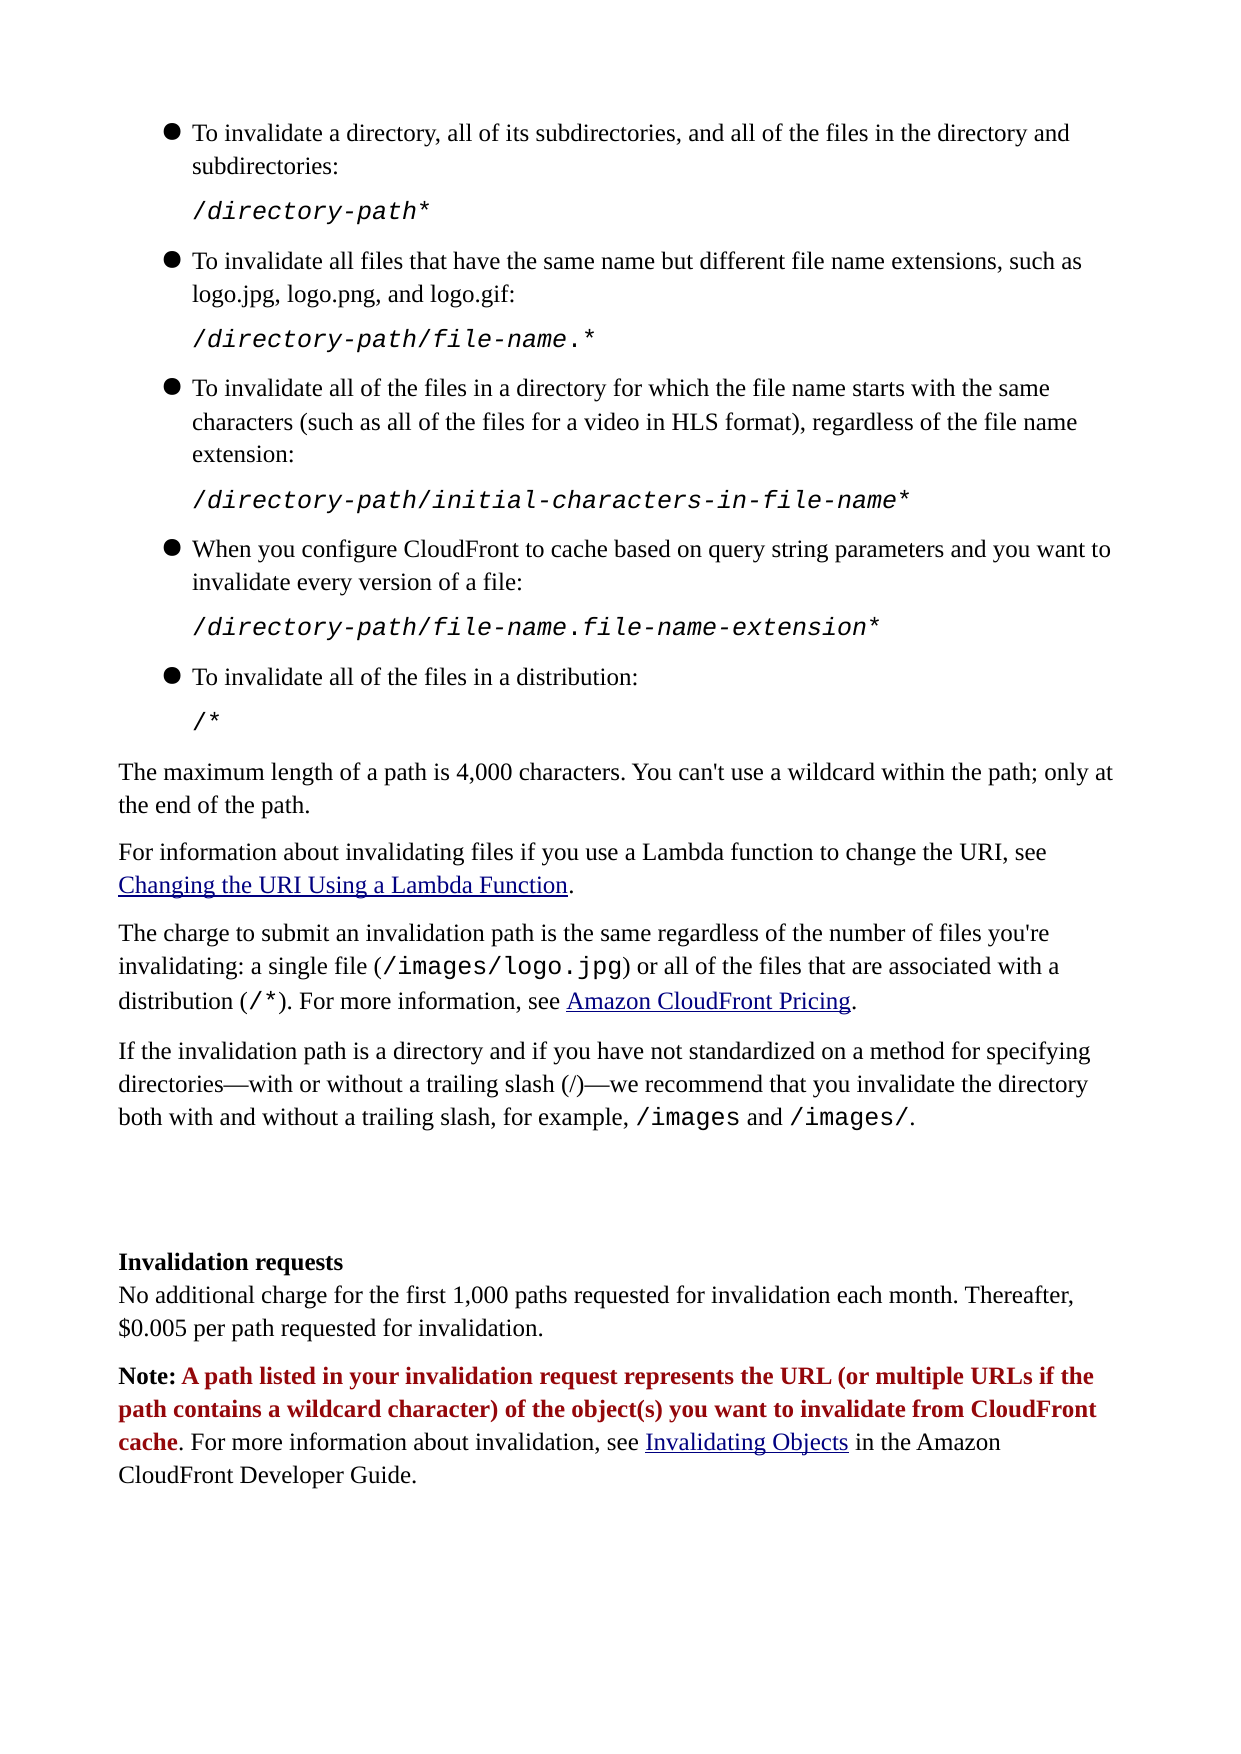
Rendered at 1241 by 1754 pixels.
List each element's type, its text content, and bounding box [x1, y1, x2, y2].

list When you configure CloudFront to cache based on query string parameters and you want to invalidate every version of a file: [162, 534, 1122, 596]
text For information about invalidating files if you use a Lambda function to change the URI, see Changing the URI Using a Lambda Function. [118, 837, 1122, 899]
list To invalidate all of the files in a directory for which the file name starts with the same characters (such as all of the files for a video in HLS format), regardless of the file name extension: [162, 373, 1122, 468]
list To invalidate all files that have the same name but different file name extensions, such as logo.jpg, logo.png, and logo.gif: [162, 246, 1122, 308]
list /directory-path/file-name.* [162, 326, 1122, 355]
text Invalidation requests No additional charge for the first 1,000 paths requested for invalidation each month. Thereafter, $0.005 per path requested for invalidation. [118, 1247, 1122, 1342]
list /* [162, 709, 1122, 738]
text The maximum length of a path is 4,000 characters. You can't use a wildcard within the path; only at the end of the path. [118, 757, 1122, 818]
list /directory-path/initial-characters-in-file-name* [162, 487, 1122, 516]
list To invalidate a directory, all of its subdirectories, and all of the files in the directory and subdirectories: [162, 118, 1122, 180]
text Note: A path listed in your invalidation request represents the URL (or multiple URLs if the path contains a wildcard character) of the object(s) you want to invalidate from CloudFront cache. For more information about invalidation, see Invalidating Objects in the Amazon CloudFront Developer Guide. [118, 1361, 1122, 1489]
list To invalidate all of the files in a distribution: [162, 662, 1122, 691]
list /directory-path/file-name.file-name-extension* [162, 615, 1122, 643]
list /directory-path* [162, 199, 1122, 227]
text If the invalidation path is a directory and if you have not standardized on a method for specifying directories—with or without a trailing slash (/)—we recommend that you invalidate the directory both with and without a trailing slash, for example, /images and /images/. [118, 1036, 1122, 1133]
text The charge to submit an invalidation path is the same regardless of the number of files you're invalidating: a single file (/images/logo.jpg) or all of the files that are associated with a distribution (/*). For more information, see Amazon CloudFront Pricing. [118, 918, 1122, 1017]
